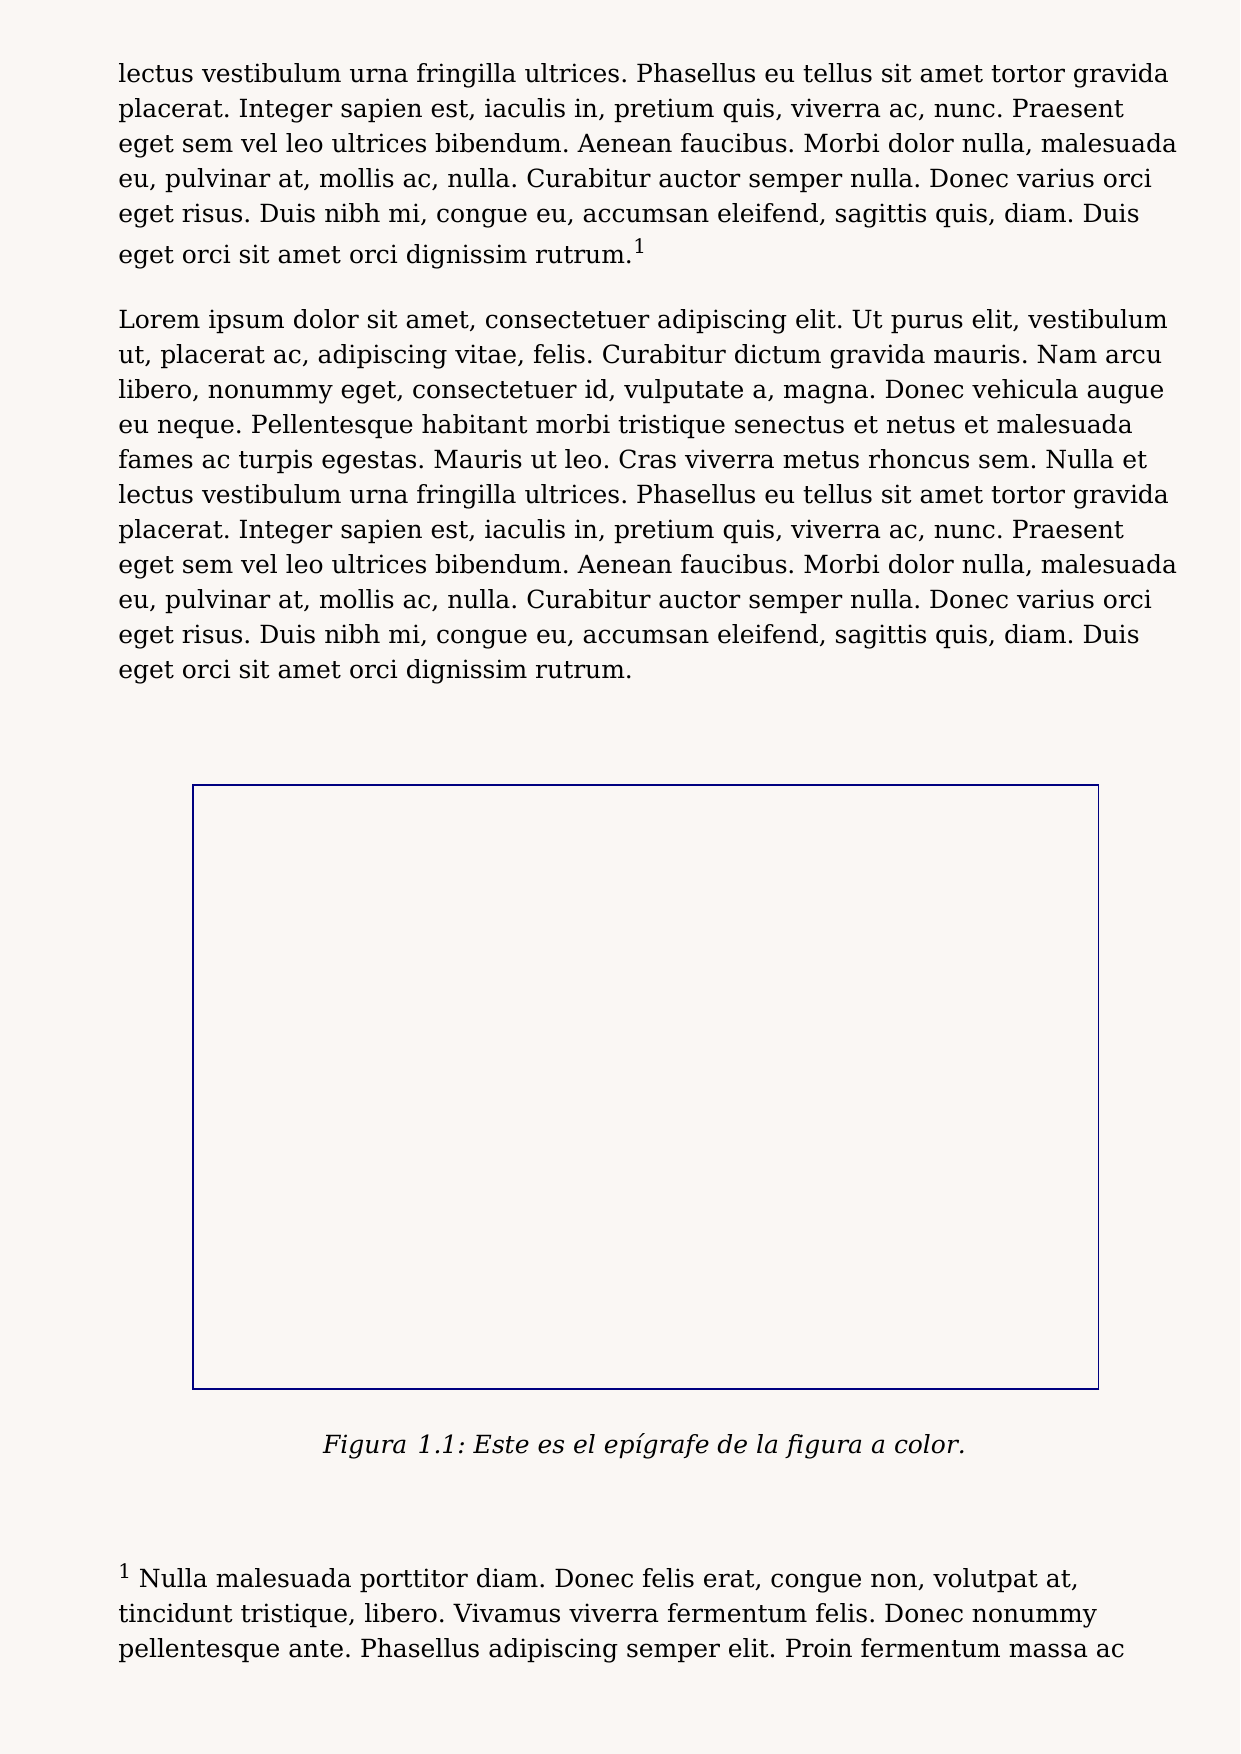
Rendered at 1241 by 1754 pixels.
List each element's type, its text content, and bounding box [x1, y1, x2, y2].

text 1 Nulla malesuada porttitor diam. Donec felis erat, congue non, volutpat at, tincidunt tristique, libero. Vivamus viverra fermentum felis. Donec nonummy pellentesque ante. Phasellus adipiscing semper elit. Proin fermentum massa ac [118, 1560, 1181, 1664]
text Lorem ipsum dolor sit amet, consectetuer adipiscing elit. Ut purus elit, vestibulum ut, placerat ac, adipiscing vitae, felis. Curabitur dictum gravida mauris. Nam arcu libero, nonummy eget, consectetuer id, vulputate a, magna. Donec vehicula augue eu neque. Pellentesque habitant morbi tristique senectus et netus et malesuada fames ac turpis egestas. Mauris ut leo. Cras viverra metus rhoncus sem. Nulla et lectus vestibulum urna fringilla ultrices. Phasellus eu tellus sit amet tortor gravida placerat. Integer sapien est, iaculis in, pretium quis, viverra ac, nunc. Praesent eget sem vel leo ultrices bibendum. Aenean faucibus. Morbi dolor nulla, malesuada eu, pulvinar at, mollis ac, nulla. Curabitur auctor semper nulla. Donec varius orci eget risus. Duis nibh mi, congue eu, accumsan eleifend, sagittis quis, diam. Duis eget orci sit amet orci dignissim rutrum. [118, 305, 1181, 684]
text Figura 1.1: Este es el epígrafe de la figura a color. [118, 1431, 1181, 1460]
text lectus vestibulum urna fringilla ultrices. Phasellus eu tellus sit amet tortor gravida placerat. Integer sapien est, iaculis in, pretium quis, viverra ac, nunc. Praesent eget sem vel leo ultrices bibendum. Aenean faucibus. Morbi dolor nulla, malesuada eu, pulvinar at, mollis ac, nulla. Curabitur auctor semper nulla. Donec varius orci eget risus. Duis nibh mi, congue eu, accumsan eleifend, sagittis quis, diam. Duis eget orci sit amet orci dignissim rutrum.1 [118, 59, 1181, 269]
